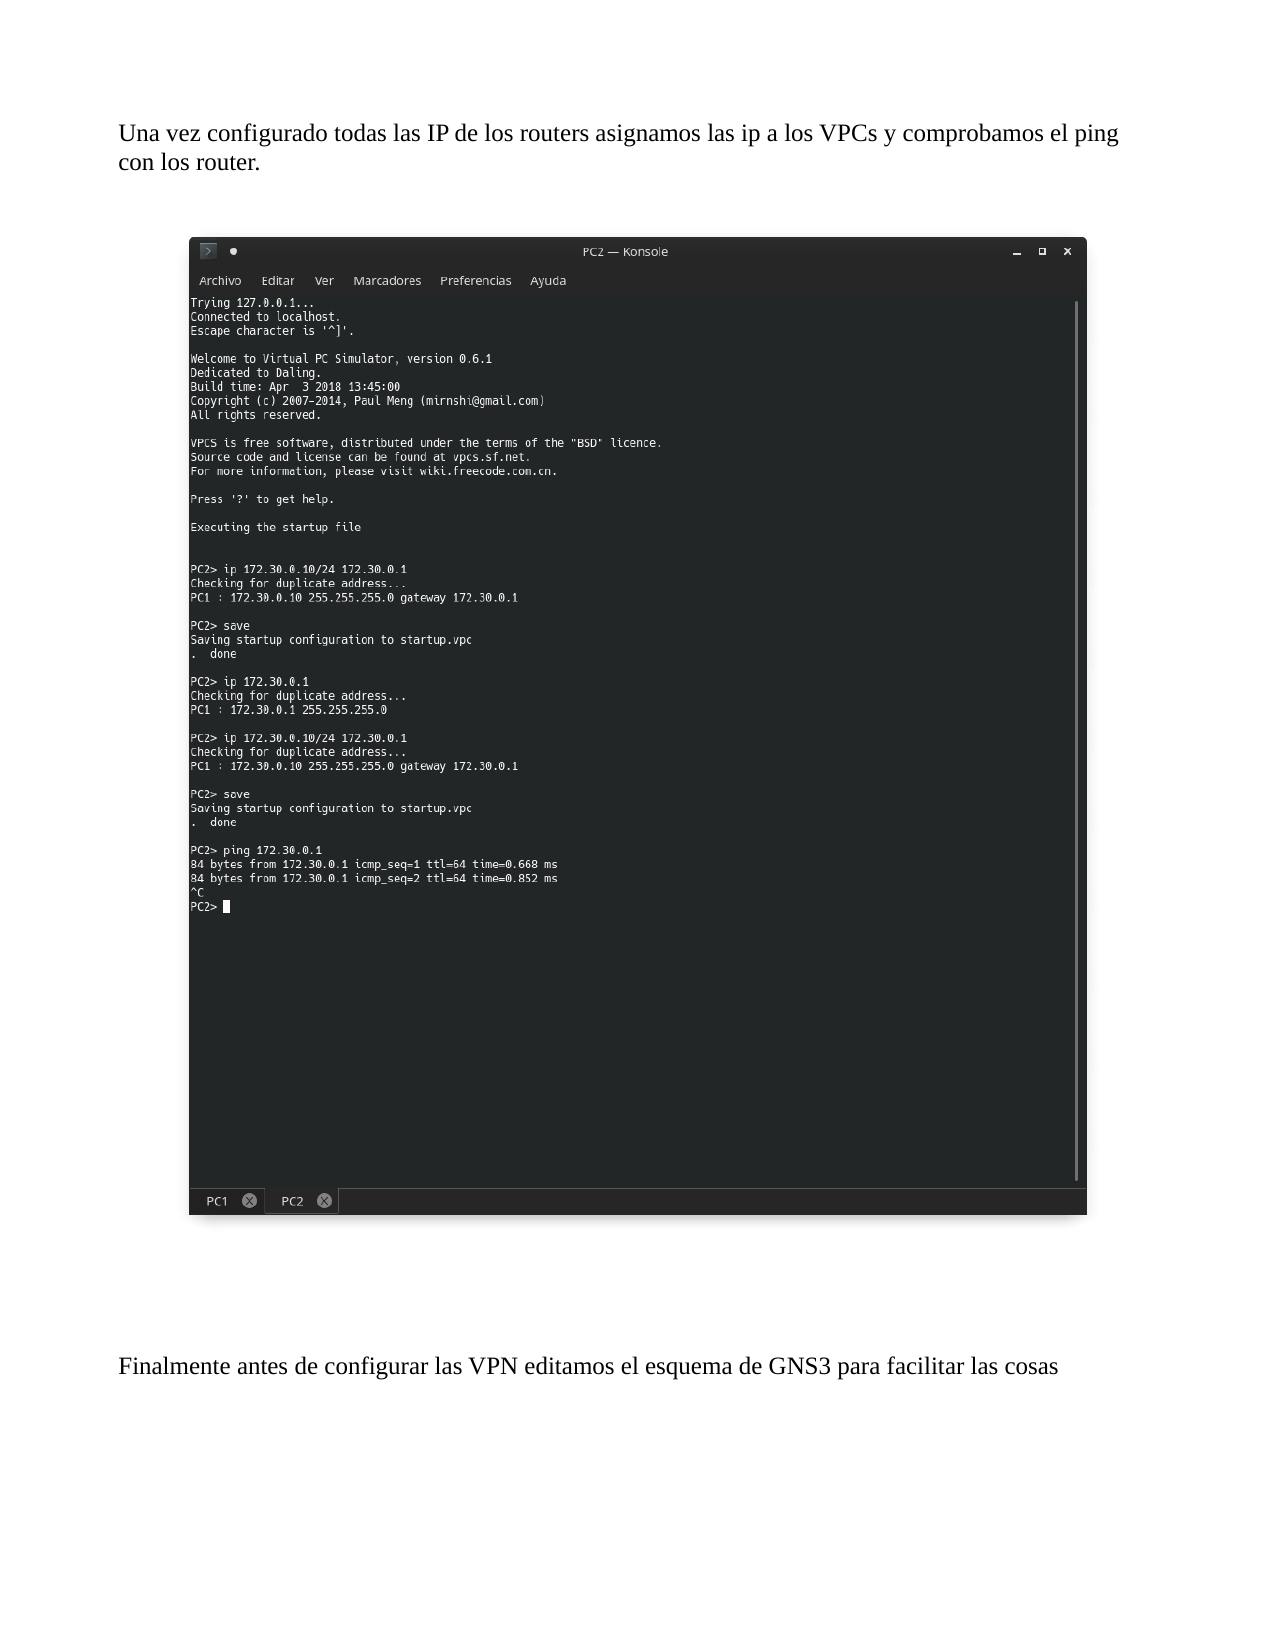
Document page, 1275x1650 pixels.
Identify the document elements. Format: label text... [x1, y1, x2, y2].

picture [118, 204, 1157, 1294]
text Una vez configurado todas las IP de los routers asignamos las ip a los VPCs y comprobamos el ping con los router. [118, 118, 1157, 176]
text Finalmente antes de configurar las VPN editamos el esquema de GNS3 para facilitar las cosas [118, 1351, 1157, 1380]
